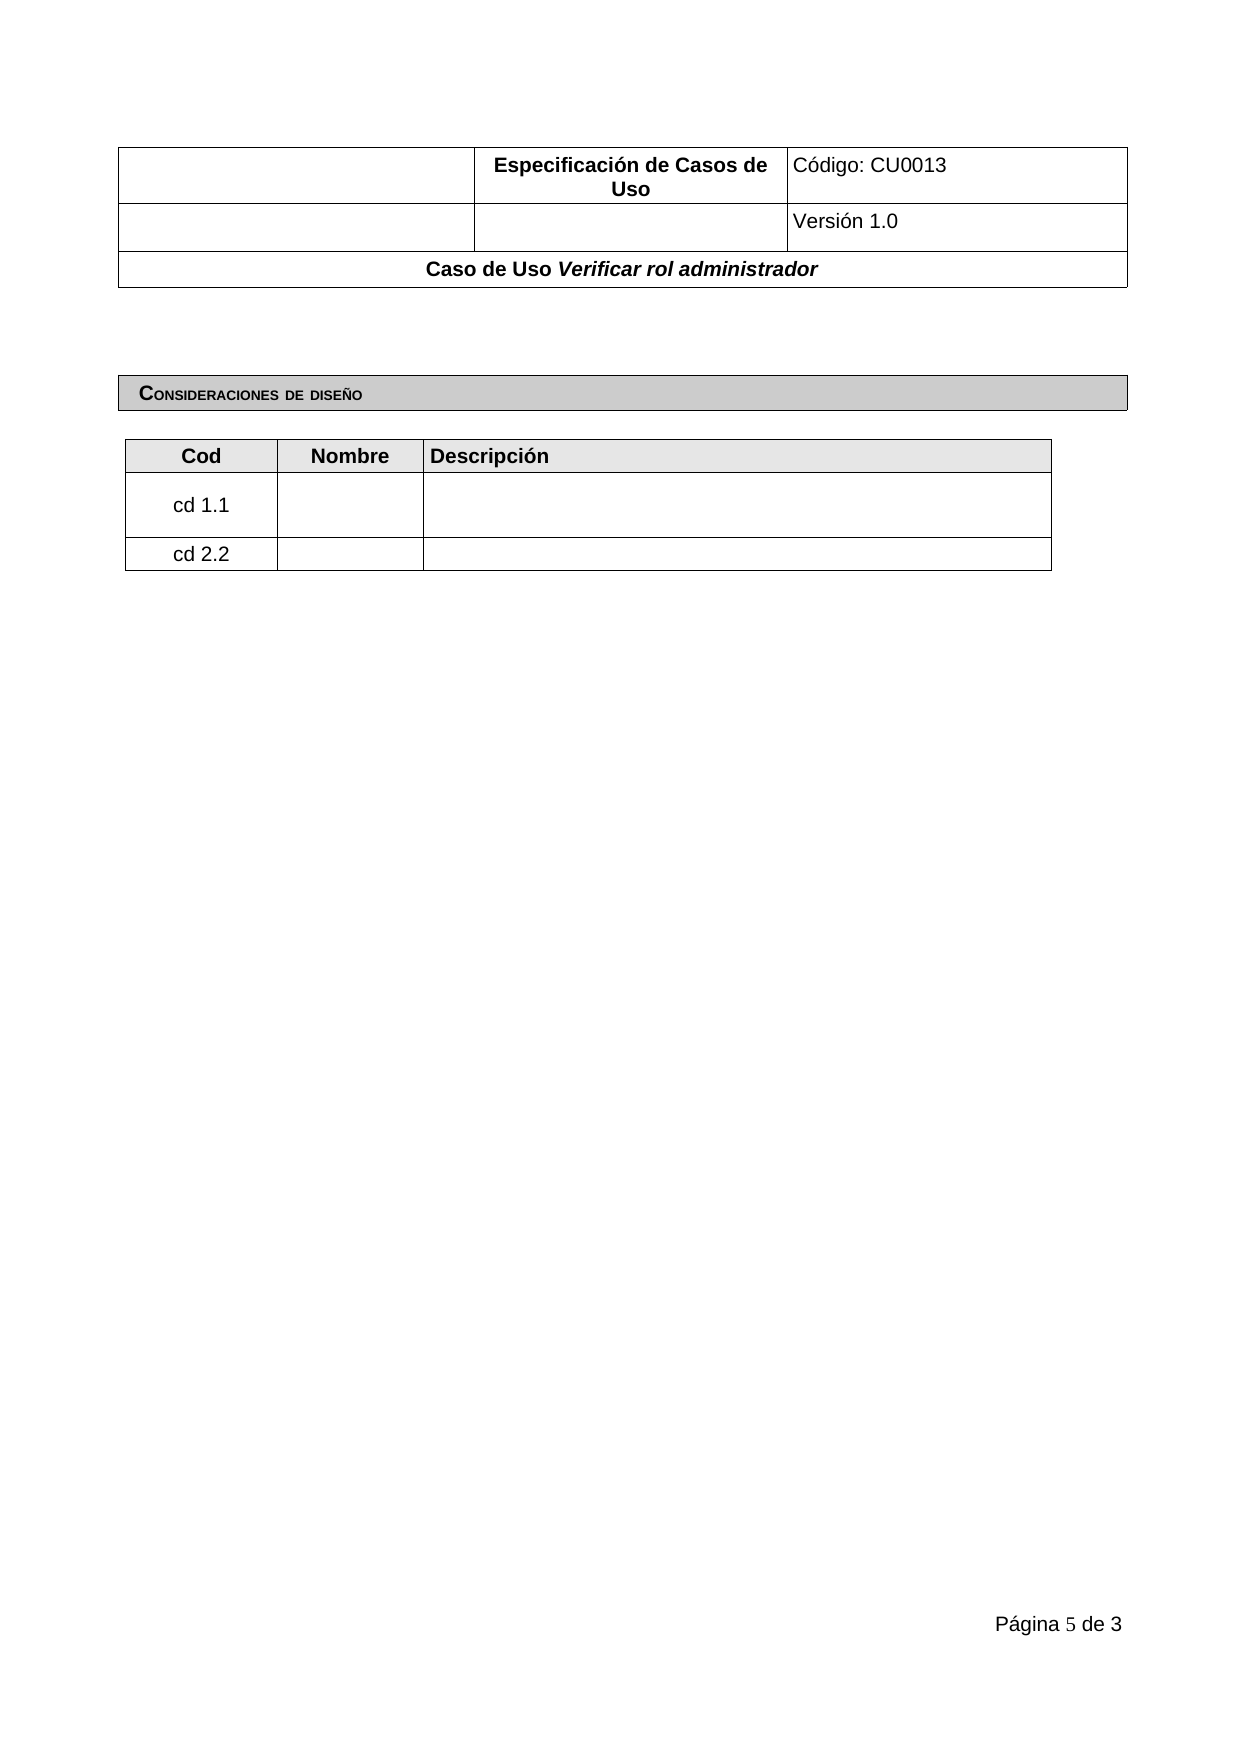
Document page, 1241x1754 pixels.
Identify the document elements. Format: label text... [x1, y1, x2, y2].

table_cell [278, 473, 423, 537]
table_header Cod [126, 440, 277, 472]
table_header Descripción [424, 440, 1051, 472]
table_cell [424, 473, 1051, 537]
table_cell cd 1.1 [126, 473, 277, 537]
table_header Consideraciones de diseño [119, 376, 1127, 410]
table_header Nombre [278, 440, 423, 472]
table_cell cd 2.2 [126, 538, 277, 570]
table_cell [278, 538, 423, 570]
table_cell [424, 538, 1051, 570]
